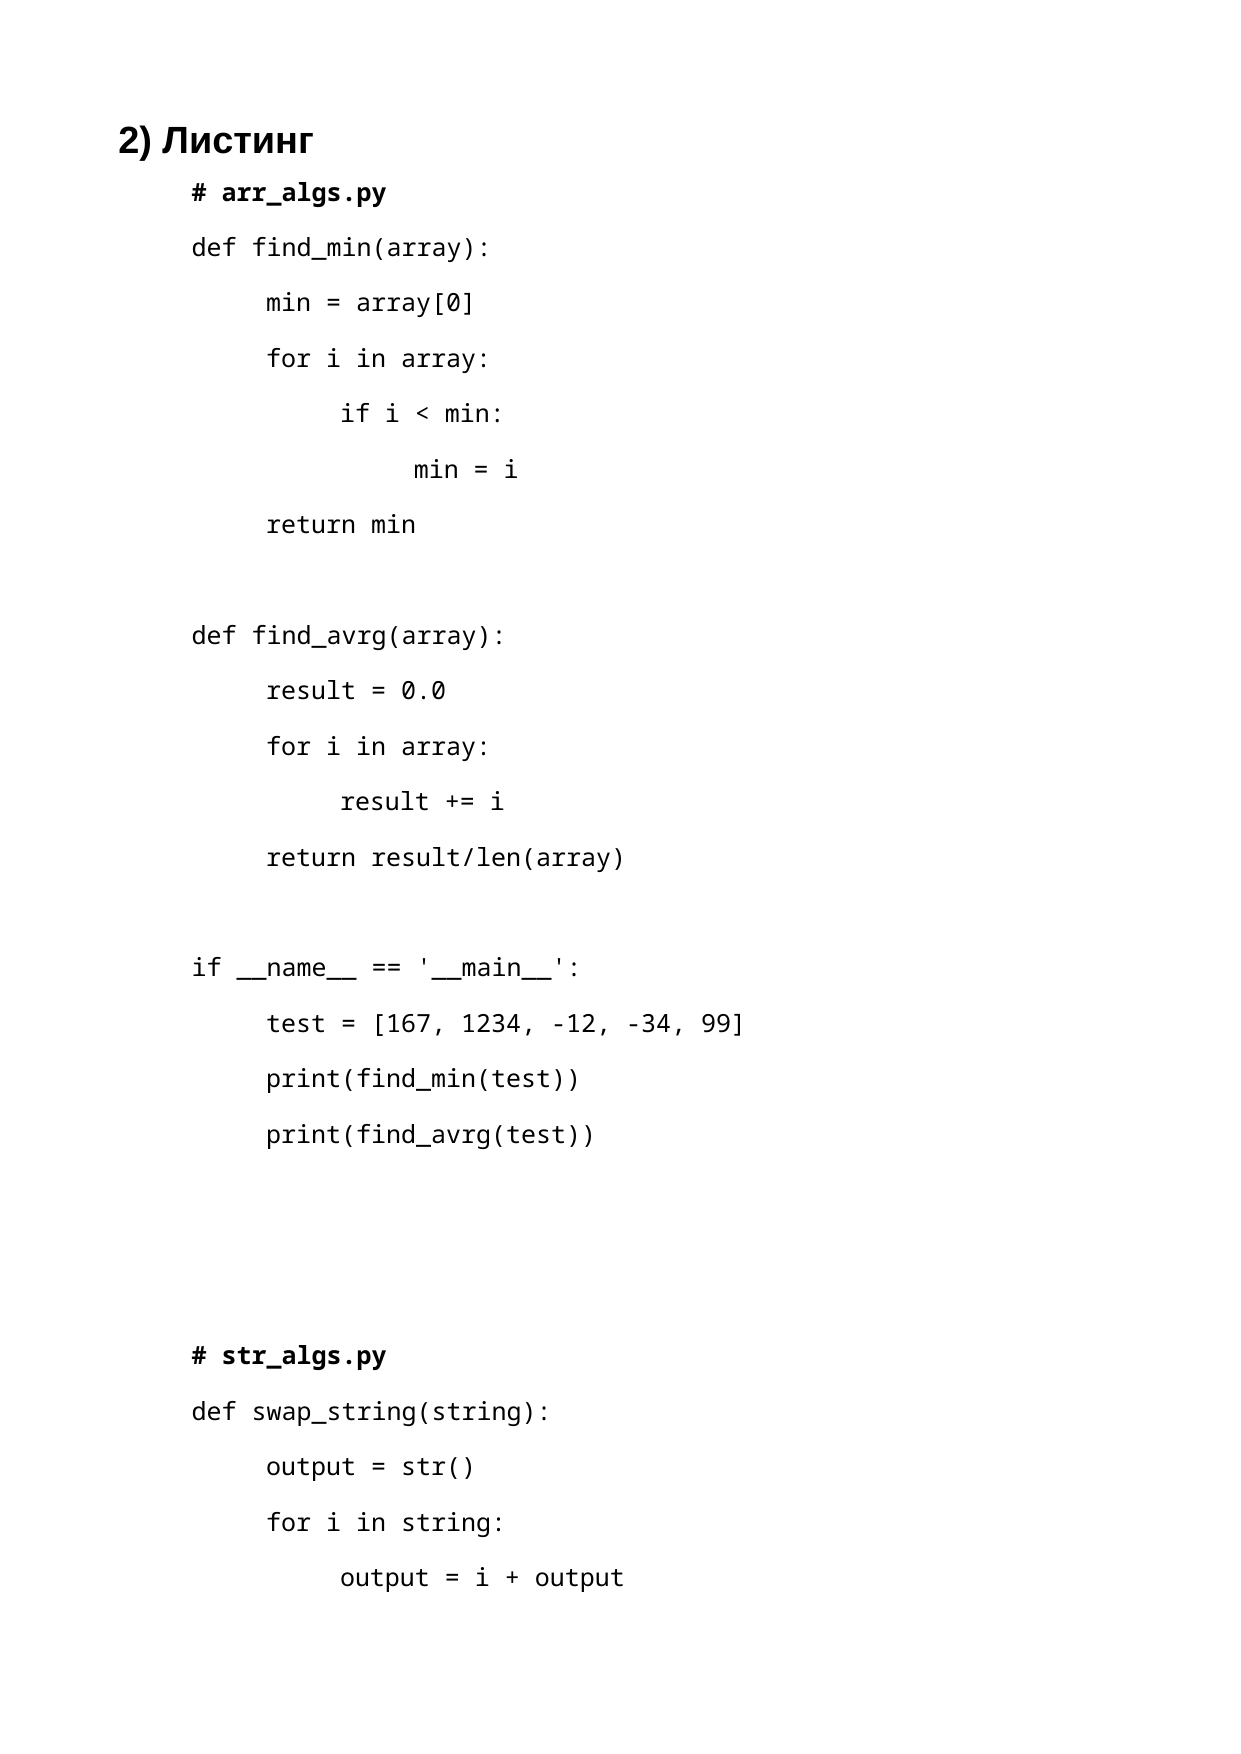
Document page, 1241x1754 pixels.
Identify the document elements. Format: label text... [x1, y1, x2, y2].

text result = 0.0 [118, 673, 1122, 707]
text def find_avrg(array): [118, 618, 1122, 652]
text min = i [118, 451, 1122, 485]
text print(find_min(test)) [118, 1061, 1122, 1095]
text output = i + output [118, 1560, 1122, 1594]
text return min [118, 507, 1122, 541]
text if i < min: [118, 396, 1122, 430]
text for i in string: [118, 1504, 1122, 1538]
text output = str() [118, 1449, 1122, 1483]
text if __name__ == '__main__': [118, 950, 1122, 984]
text print(find_avrg(test)) [118, 1116, 1122, 1150]
text def swap_string(string): [118, 1393, 1122, 1427]
text for i in array: [118, 728, 1122, 762]
subtitle 2) Листинг [118, 118, 1122, 162]
text return result/len(array) [118, 839, 1122, 873]
text def find_min(array): [118, 230, 1122, 264]
text test = [167, 1234, -12, -34, 99] [118, 1006, 1122, 1039]
text # arr_algs.py [118, 174, 1122, 208]
text for i in array: [118, 341, 1122, 374]
text result += i [118, 784, 1122, 818]
text min = array[0] [118, 285, 1122, 319]
text # str_algs.py [118, 1338, 1122, 1372]
